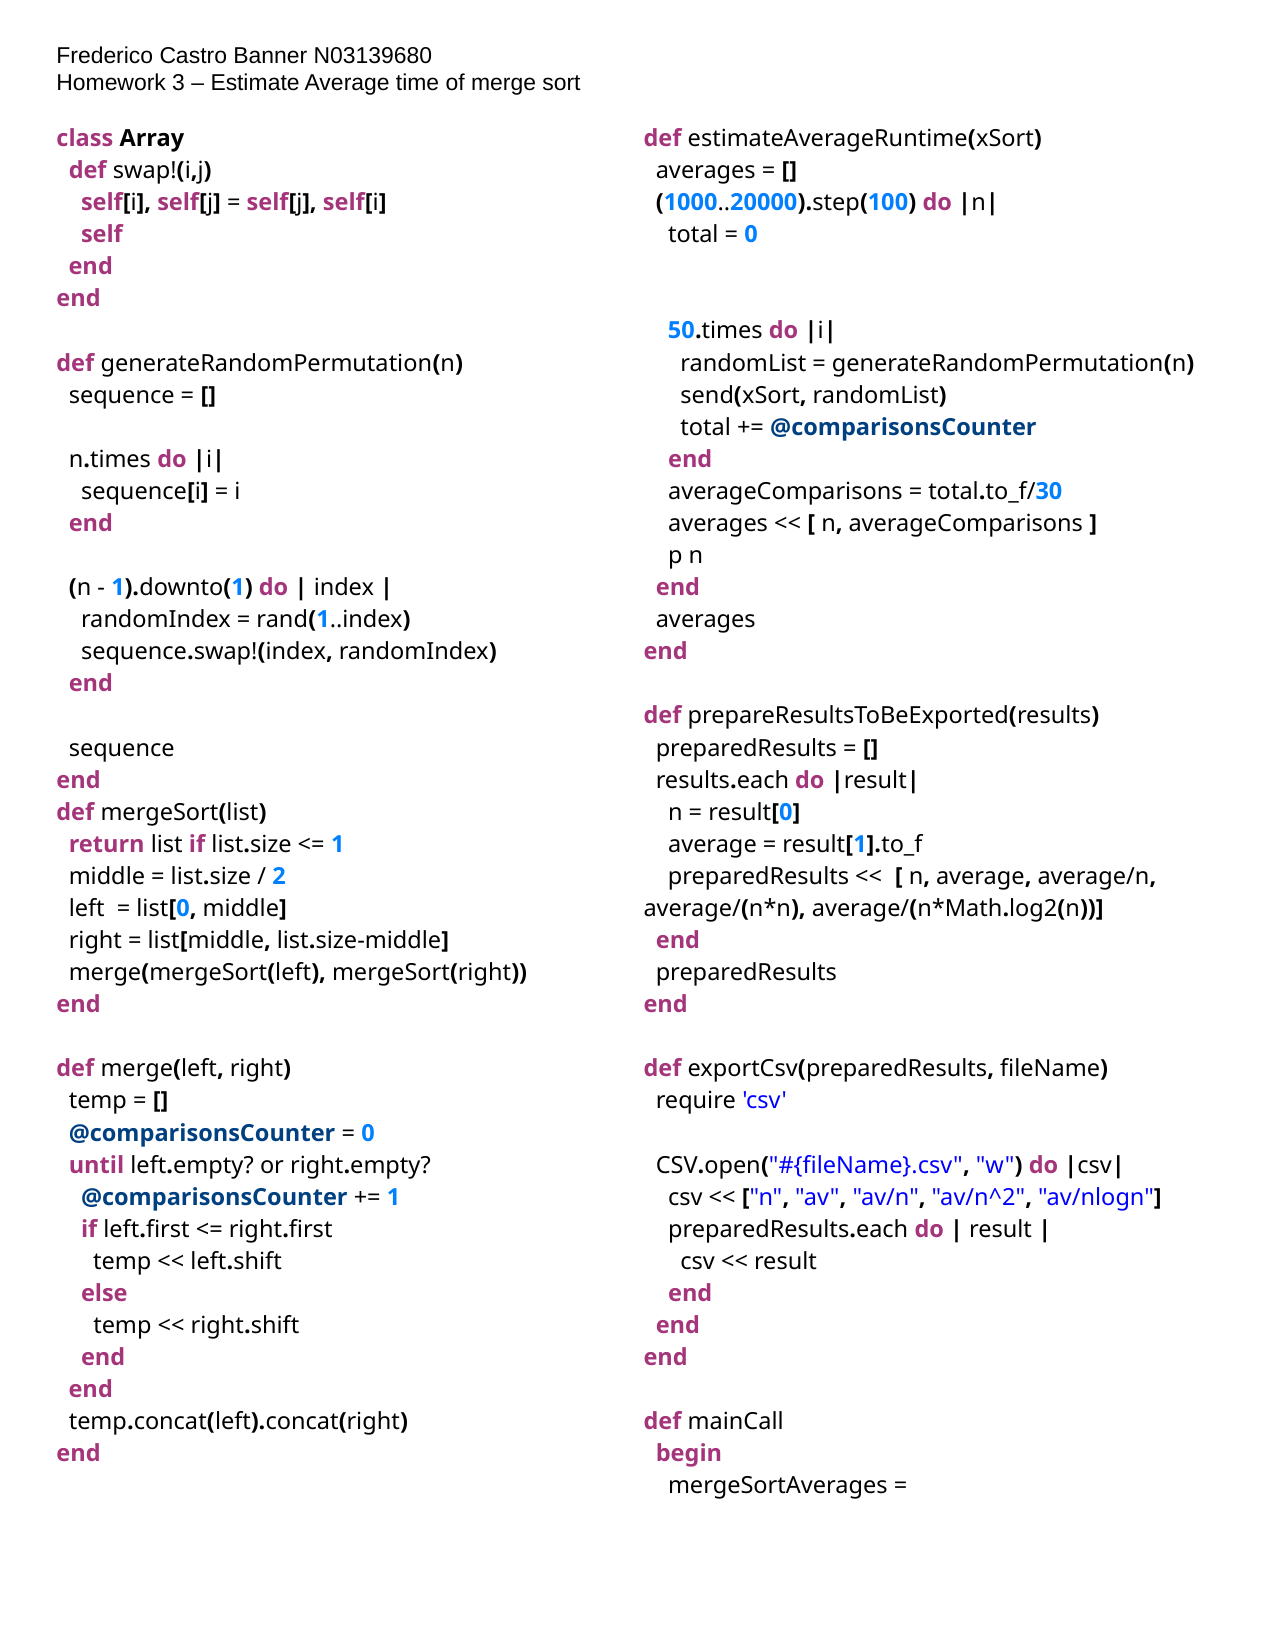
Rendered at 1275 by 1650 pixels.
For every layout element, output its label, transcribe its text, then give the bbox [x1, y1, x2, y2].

text self[i], self[j] = self[j], self[i] [56, 185, 643, 217]
text sequence = [] [56, 378, 643, 410]
text averages = [] [643, 153, 1231, 185]
text sequence[i] = i [56, 474, 643, 506]
text sequence [56, 731, 643, 763]
text @comparisonsCounter = 0 [56, 1116, 643, 1148]
text middle = list.size / 2 [56, 859, 643, 891]
text randomList = generateRandomPermutation(n) [643, 346, 1231, 378]
text csv << result [643, 1244, 1231, 1276]
text (n - 1).downto(1) do | index | [56, 570, 643, 602]
text end [643, 442, 1231, 474]
text right = list[middle, list.size-middle] [56, 923, 643, 955]
text end [643, 923, 1231, 955]
text self [56, 217, 643, 249]
text CSV.open("#{fileName}.csv", "w") do |csv| [643, 1148, 1231, 1180]
text n = result[0] [643, 795, 1231, 827]
text average = result[1].to_f [643, 827, 1231, 859]
text return list if list.size <= 1 [56, 827, 643, 859]
text averageComparisons = total.to_f/30 [643, 474, 1231, 506]
text def merge(left, right) [56, 1052, 643, 1084]
text class Array [56, 121, 643, 153]
text end [643, 570, 1231, 602]
text csv << ["n", "av", "av/n", "av/n^2", "av/nlogn"] [643, 1180, 1231, 1212]
text end [643, 1340, 1231, 1372]
text end [56, 763, 643, 795]
text Frederico Castro Banner N03139680 [56, 42, 1231, 68]
text results.each do |result| [643, 763, 1231, 795]
text begin [643, 1437, 1231, 1469]
text def exportCsv(preparedResults, fileName) [643, 1052, 1231, 1084]
text preparedResults.each do | result | [643, 1212, 1231, 1244]
text temp = [] [56, 1084, 643, 1116]
text end [56, 506, 643, 538]
text averages [643, 602, 1231, 634]
text temp << right.shift [56, 1308, 643, 1340]
text end [643, 1308, 1231, 1340]
text end [643, 634, 1231, 667]
text Homework 3 – Estimate Average time of merge sort [56, 68, 1231, 95]
text @comparisonsCounter += 1 [56, 1180, 643, 1212]
text temp.concat(left).concat(right) [56, 1404, 643, 1437]
text sequence.swap!(index, randomIndex) [56, 634, 643, 667]
text mergeSortAverages = [643, 1469, 1231, 1501]
text merge(mergeSort(left), mergeSort(right)) [56, 955, 643, 987]
text preparedResults = [] [643, 731, 1231, 763]
text preparedResults << [ n, average, average/n, average/(n*n), average/(n*Math.log2(n))] [643, 859, 1231, 923]
text def prepareResultsToBeExported(results) [643, 699, 1231, 731]
text temp << left.shift [56, 1244, 643, 1276]
text end [56, 1372, 643, 1404]
text end [56, 987, 643, 1019]
text def mergeSort(list) [56, 795, 643, 827]
text require 'csv' [643, 1084, 1231, 1116]
text n.times do |i| [56, 442, 643, 474]
text (1000..20000).step(100) do |n| [643, 185, 1231, 217]
text until left.empty? or right.empty? [56, 1148, 643, 1180]
text def generateRandomPermutation(n) [56, 346, 643, 378]
text if left.first <= right.first [56, 1212, 643, 1244]
text end [643, 1276, 1231, 1308]
text def estimateAverageRuntime(xSort) [643, 121, 1231, 153]
text end [56, 1340, 643, 1372]
text left = list[0, middle] [56, 891, 643, 923]
text end [56, 667, 643, 699]
text preparedResults [643, 955, 1231, 987]
text total = 0 [643, 217, 1231, 249]
text end [643, 987, 1231, 1019]
text def mainCall [643, 1404, 1231, 1437]
text end [56, 282, 643, 314]
text end [56, 1437, 643, 1469]
text 50.times do |i| [643, 314, 1231, 346]
text def swap!(i,j) [56, 153, 643, 185]
text end [56, 249, 643, 282]
text else [56, 1276, 643, 1308]
text total += @comparisonsCounter [643, 410, 1231, 442]
text averages << [ n, averageComparisons ] [643, 506, 1231, 538]
text p n [643, 538, 1231, 570]
text send(xSort, randomList) [643, 378, 1231, 410]
text randomIndex = rand(1..index) [56, 602, 643, 634]
